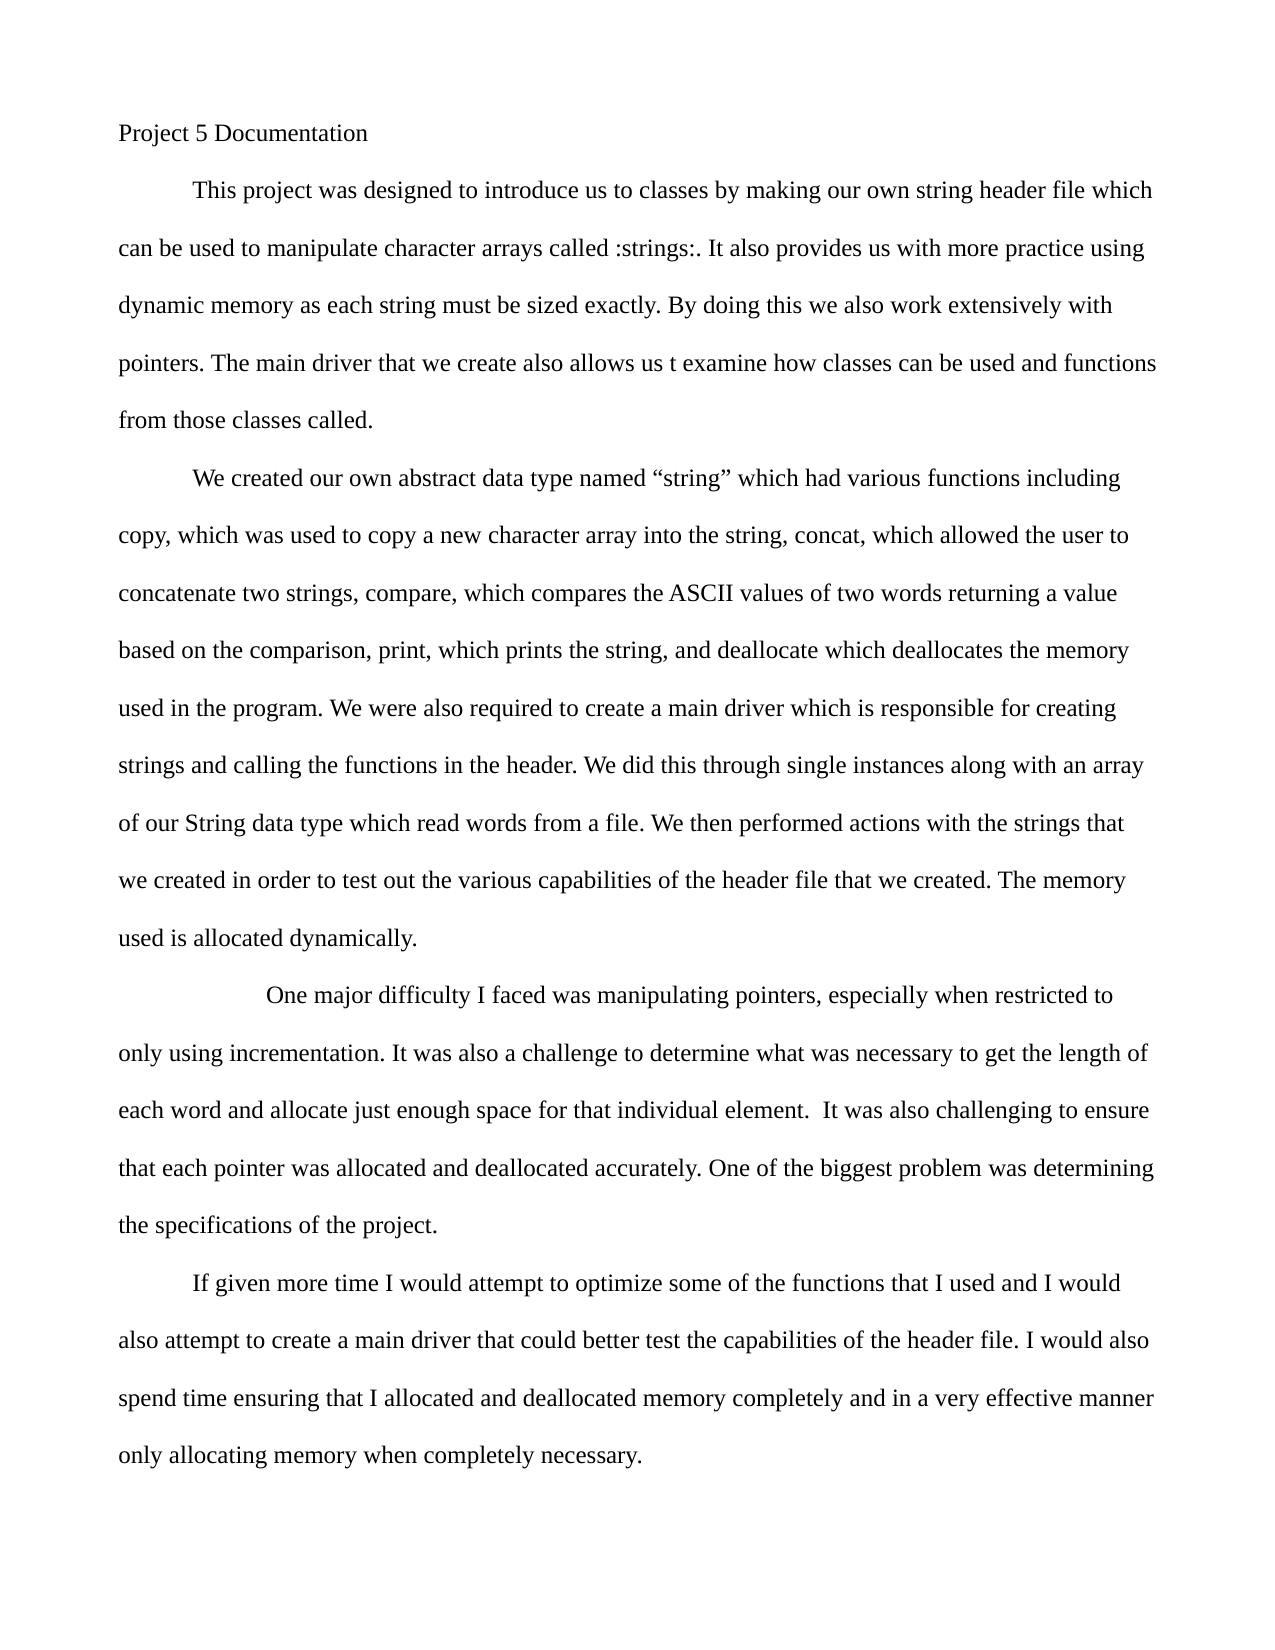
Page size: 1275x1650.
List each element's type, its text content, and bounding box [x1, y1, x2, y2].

text We created our own abstract data type named “string” which had various functions including copy, which was used to copy a new character array into the string, concat, which allowed the user to concatenate two strings, compare, which compares the ASCII values of two words returning a value based on the comparison, print, which prints the string, and deallocate which deallocates the memory used in the program. We were also required to create a main driver which is responsible for creating strings and calling the functions in the header. We did this through single instances along with an array of our String data type which read words from a file. We then performed actions with the strings that we created in order to test out the various capabilities of the header file that we created. The memory used is allocated dynamically. [118, 463, 1157, 952]
text One major difficulty I faced was manipulating pointers, especially when restricted to only using incrementation. It was also a challenge to determine what was necessary to get the length of each word and allocate just enough space for that individual element. It was also challenging to ensure that each pointer was allocated and deallocated accurately. One of the biggest problem was determining the specifications of the project. [118, 981, 1157, 1239]
text If given more time I would attempt to optimize some of the functions that I used and I would also attempt to create a main driver that could better test the capabilities of the header file. I would also spend time ensuring that I allocated and deallocated memory completely and in a very effective manner only allocating memory when completely necessary. [118, 1268, 1157, 1469]
text Project 5 Documentation [118, 118, 1157, 147]
text This project was designed to introduce us to classes by making our own string header file which can be used to manipulate character arrays called :strings:. It also provides us with more practice using dynamic memory as each string must be sized exactly. By doing this we also work extensively with pointers. The main driver that we create also allows us t examine how classes can be used and functions from those classes called. [118, 176, 1157, 434]
